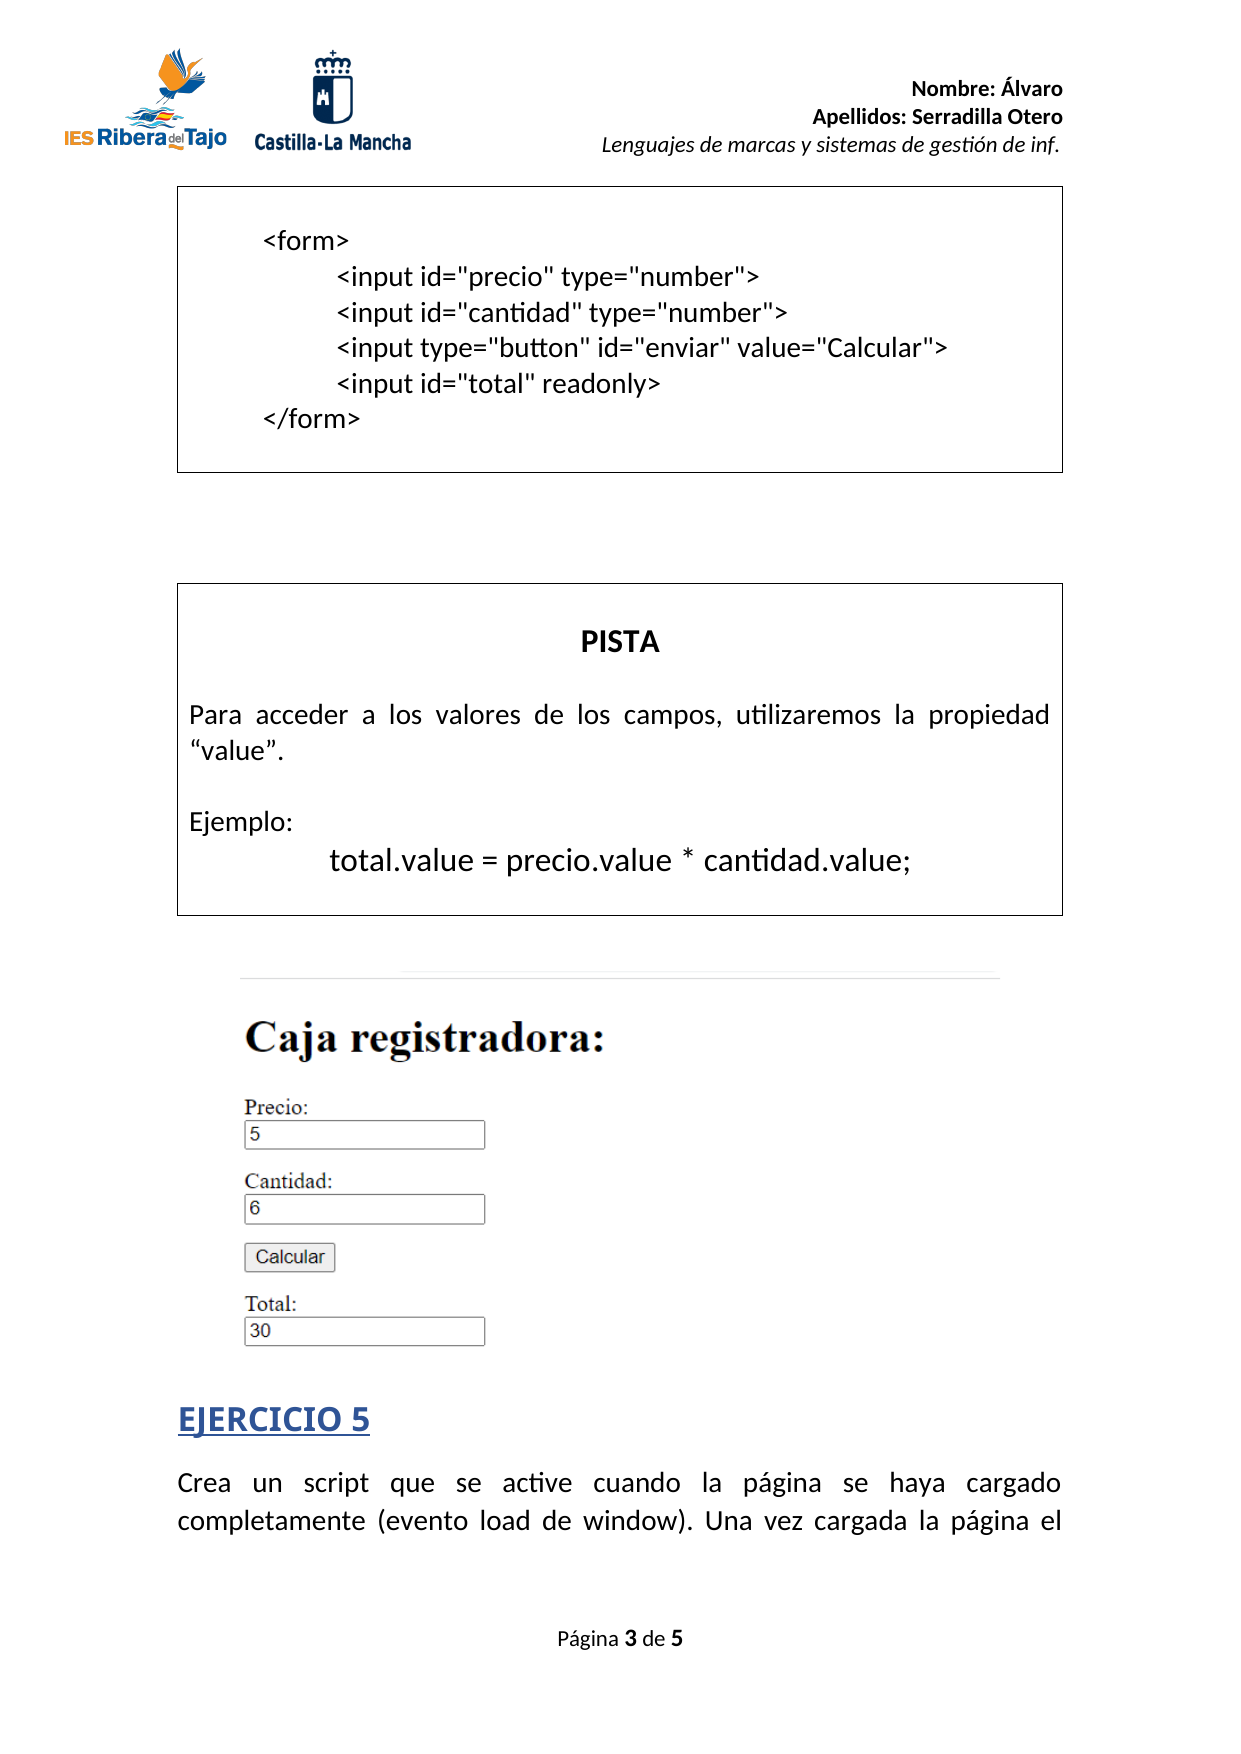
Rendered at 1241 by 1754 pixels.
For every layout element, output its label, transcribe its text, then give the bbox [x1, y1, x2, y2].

subtitle EJERCICIO 5 [177, 1396, 1063, 1441]
picture [233, 37, 432, 167]
text Crea un script que se active cuando la página se haya cargado completamente (evento load de window). Una vez cargada la página el [177, 1464, 1063, 1538]
picture [240, 971, 1001, 1369]
picture [65, 48, 227, 151]
table_header PISTA Para acceder a los valores de los campos, utilizaremos la propiedad “value”. Ejemplo: total.value = precio.value * cantidad.value; [178, 584, 1062, 915]
table_header <form> <input id="precio" type="number"> <input id="cantidad" type="number"> <input type="button" id="enviar" value="Calcular"> <input id="total" readonly> </form> [178, 187, 1062, 472]
